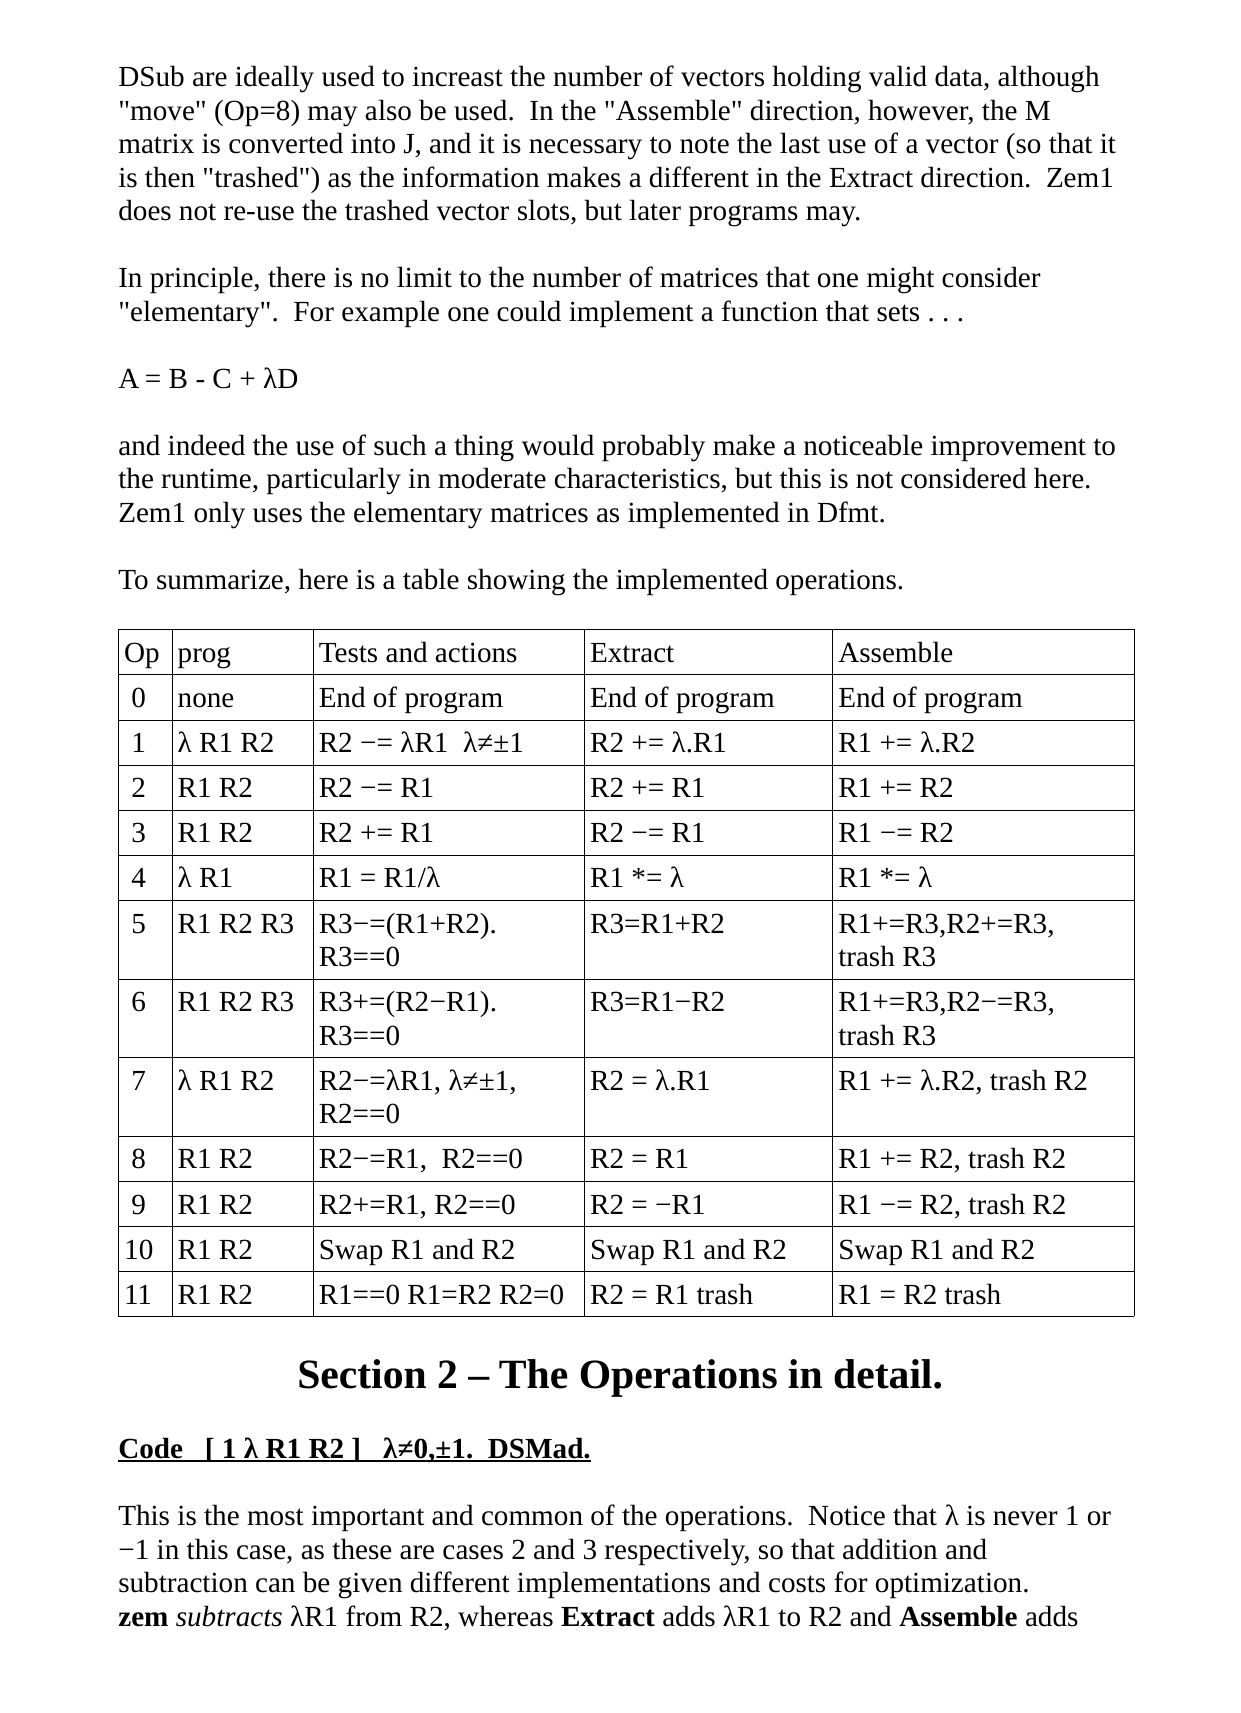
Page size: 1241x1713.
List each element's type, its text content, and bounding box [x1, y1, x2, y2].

table_cell R2 += R1 [314, 811, 584, 855]
table_cell R1 R2 [173, 1182, 313, 1226]
table_cell R1==0 R1=R2 R2=0 [314, 1272, 584, 1316]
table_cell End of program [314, 675, 584, 719]
text DSub are ideally used to increast the number of vectors holding valid data, although "move" (Op=8) may also be used. In the "Assemble" direction, however, the M matrix is converted into J, and it is necessary to note the last use of a vector (so that it is then "trashed") as the information makes a different in the Extract direction. Zem1 does not re-use the trashed vector slots, but later programs may. [118, 59, 1122, 227]
table_cell R2 = λ.R1 [585, 1058, 832, 1136]
table_cell Swap R1 and R2 [314, 1227, 584, 1271]
table_cell R2 −= λR1 λ≠±1 [314, 721, 584, 764]
table_cell 9 [119, 1182, 172, 1226]
table_cell R2 += λ.R1 [585, 721, 832, 764]
table_cell none [173, 675, 313, 719]
table_cell R1 R2 [173, 766, 313, 810]
table_cell 1 [119, 721, 172, 764]
table_cell R1 −= R2, trash R2 [833, 1182, 1134, 1226]
table_header Assemble [833, 630, 1134, 674]
table_cell Swap R1 and R2 [833, 1227, 1134, 1271]
table_cell R1 = R1/λ [314, 856, 584, 900]
table_cell 8 [119, 1137, 172, 1181]
table_cell R3=R1+R2 [585, 901, 832, 978]
table_cell R1+=R3,R2+=R3, trash R3 [833, 901, 1134, 978]
table_cell R1 R2 R3 [173, 980, 313, 1057]
table_cell R1+=R3,R2−=R3, trash R3 [833, 980, 1134, 1057]
table_cell 2 [119, 766, 172, 810]
table_cell R1 R2 [173, 1137, 313, 1181]
table_cell R1 R2 [173, 811, 313, 855]
text In principle, there is no limit to the number of matrices that one might consider "elementary". For example one could implement a function that sets . . . [118, 260, 1122, 327]
table_cell R1 R2 R3 [173, 901, 313, 978]
table_cell End of program [833, 675, 1134, 719]
text This is the most important and common of the operations. Notice that λ is never 1 or −1 in this case, as these are cases 2 and 3 respectively, so that addition and subtraction can be given different implementations and costs for optimization. [118, 1498, 1122, 1599]
table_cell R2−=R1, R2==0 [314, 1137, 584, 1181]
table_cell R1 −= R2 [833, 811, 1134, 855]
text To summarize, here is a table showing the implemented operations. [118, 562, 1122, 596]
table_cell R1 R2 [173, 1272, 313, 1316]
table_cell R1 R2 [173, 1227, 313, 1271]
table_cell R2 = R1 trash [585, 1272, 832, 1316]
table_header Tests and actions [314, 630, 584, 674]
text A = B - C + λD [118, 361, 1122, 394]
table_cell R2+=R1, R2==0 [314, 1182, 584, 1226]
table_cell R2 −= R1 [314, 766, 584, 810]
table_header Extract [585, 630, 832, 674]
table_header Op [119, 630, 172, 674]
table_cell R2 += R1 [585, 766, 832, 810]
table_cell R2 −= R1 [585, 811, 832, 855]
text zem subtracts λR1 from R2, whereas Extract adds λR1 to R2 and Assemble adds [118, 1599, 1122, 1633]
table_cell 6 [119, 980, 172, 1057]
text and indeed the use of such a thing would probably make a noticeable improvement to the runtime, particularly in moderate characteristics, but this is not considered here. Zem1 only uses the elementary matrices as implemented in Dfmt. [118, 428, 1122, 529]
table_cell R2−=λR1, λ≠±1, R2==0 [314, 1058, 584, 1136]
table_cell R1 += R2, trash R2 [833, 1137, 1134, 1181]
table_cell R1 += λ.R2, trash R2 [833, 1058, 1134, 1136]
table_cell 5 [119, 901, 172, 978]
table_cell λ R1 R2 [173, 1058, 313, 1136]
table_cell R3+=(R2−R1). R3==0 [314, 980, 584, 1057]
table_cell 11 [119, 1272, 172, 1316]
text Section 2 – The Operations in detail. [118, 1350, 1122, 1398]
table_cell R3=R1−R2 [585, 980, 832, 1057]
table_cell λ R1 R2 [173, 721, 313, 764]
table_cell λ R1 [173, 856, 313, 900]
table_cell 3 [119, 811, 172, 855]
table_cell 4 [119, 856, 172, 900]
table_cell R2 = R1 [585, 1137, 832, 1181]
table_cell 7 [119, 1058, 172, 1136]
table_cell R1 *= λ [833, 856, 1134, 900]
table_cell 10 [119, 1227, 172, 1271]
text Code [ 1 λ R1 R2 ] λ≠0,±1. DSMad. [118, 1431, 1122, 1465]
table_cell R2 = −R1 [585, 1182, 832, 1226]
table_cell R1 += R2 [833, 766, 1134, 810]
table_header prog [173, 630, 313, 674]
table_cell R3−=(R1+R2). R3==0 [314, 901, 584, 978]
table_cell End of program [585, 675, 832, 719]
table_cell R1 += λ.R2 [833, 721, 1134, 764]
table_cell R1 = R2 trash [833, 1272, 1134, 1316]
table_cell 0 [119, 675, 172, 719]
table_cell R1 *= λ [585, 856, 832, 900]
table_cell Swap R1 and R2 [585, 1227, 832, 1271]
